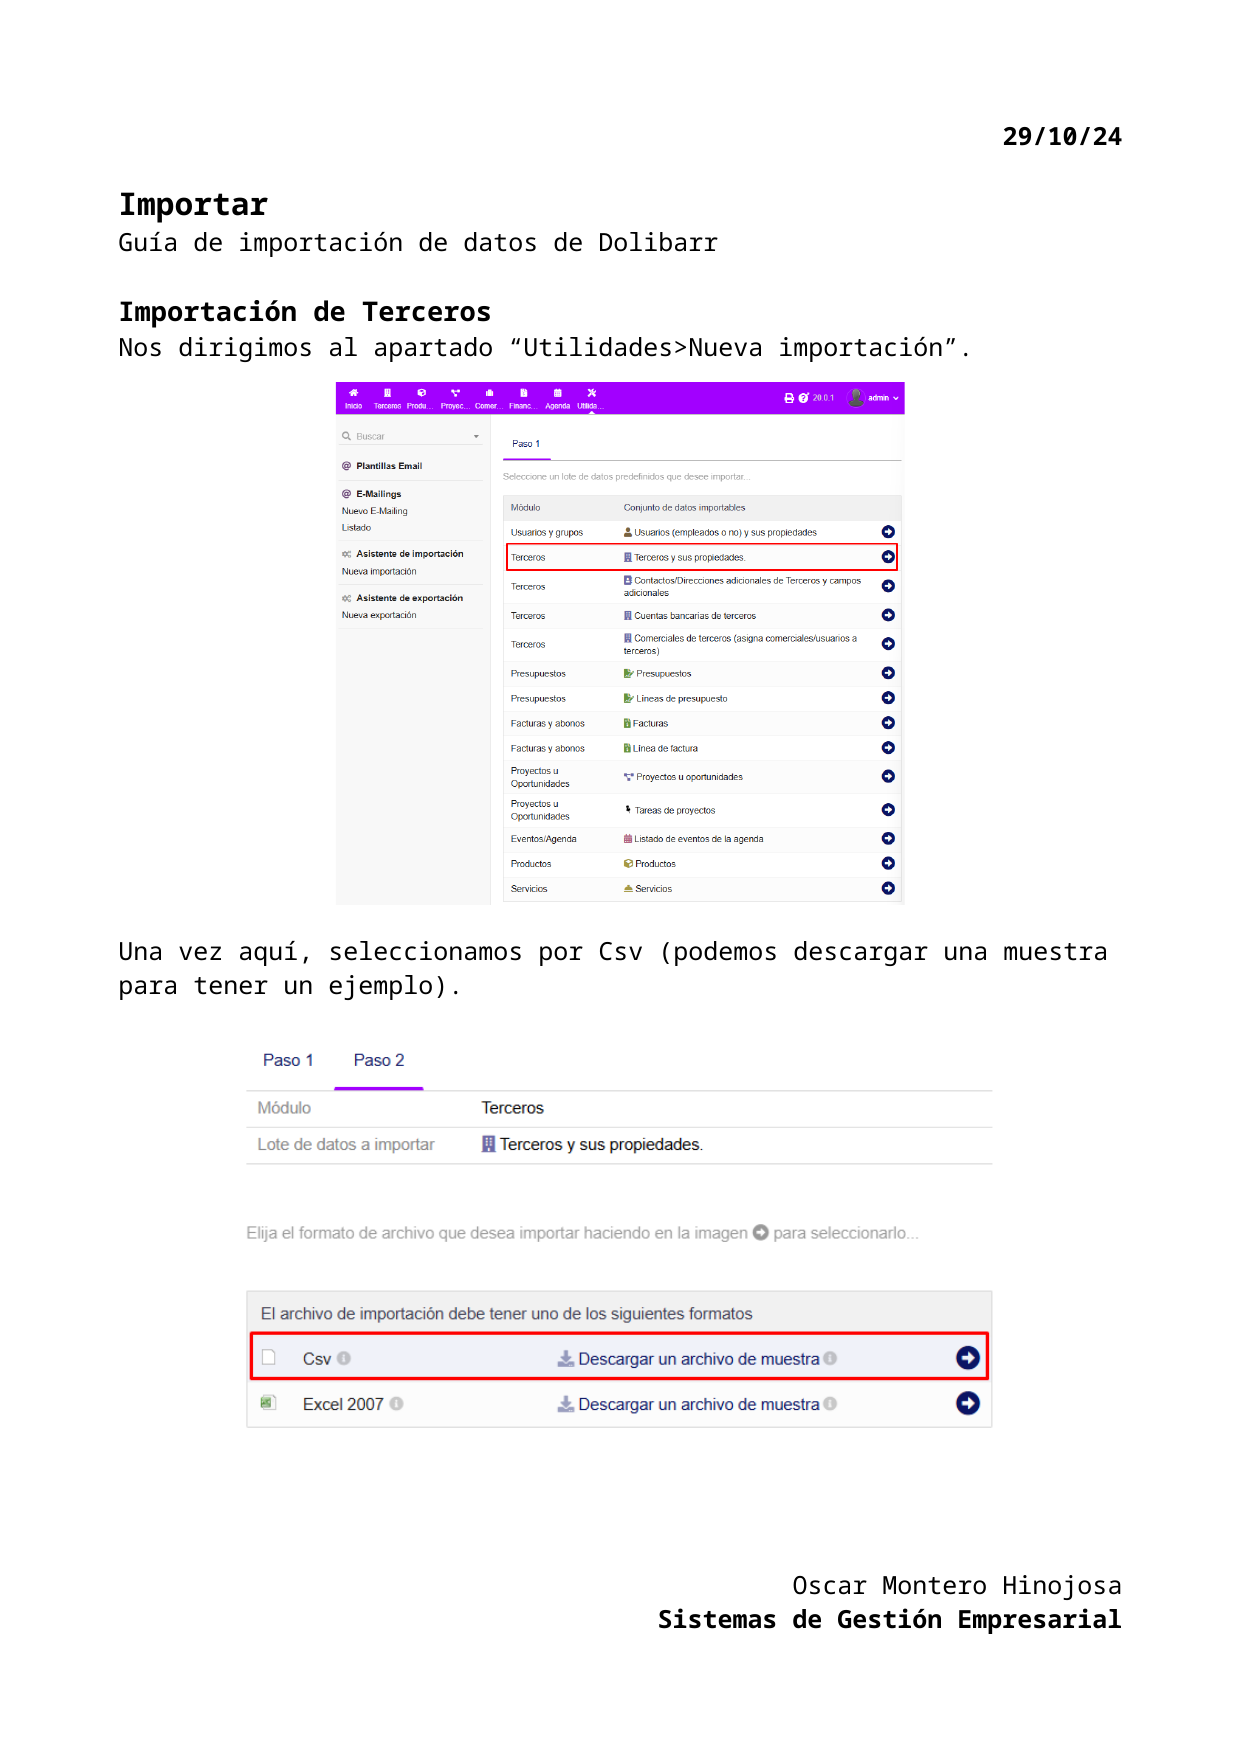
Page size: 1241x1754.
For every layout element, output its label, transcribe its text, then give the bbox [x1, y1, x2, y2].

text Nos dirigimos al apartado “Utilidades>Nueva importación”. [118, 329, 1122, 363]
text Una vez aquí, seleccionamos por Csv (podemos descargar una muestra para tener un ejemplo). [118, 933, 1122, 1001]
text Importación de Terceros [118, 292, 1122, 329]
text Importar Guía de importación de datos de Dolibarr [118, 182, 1122, 258]
picture [242, 1035, 998, 1440]
picture [335, 382, 905, 905]
